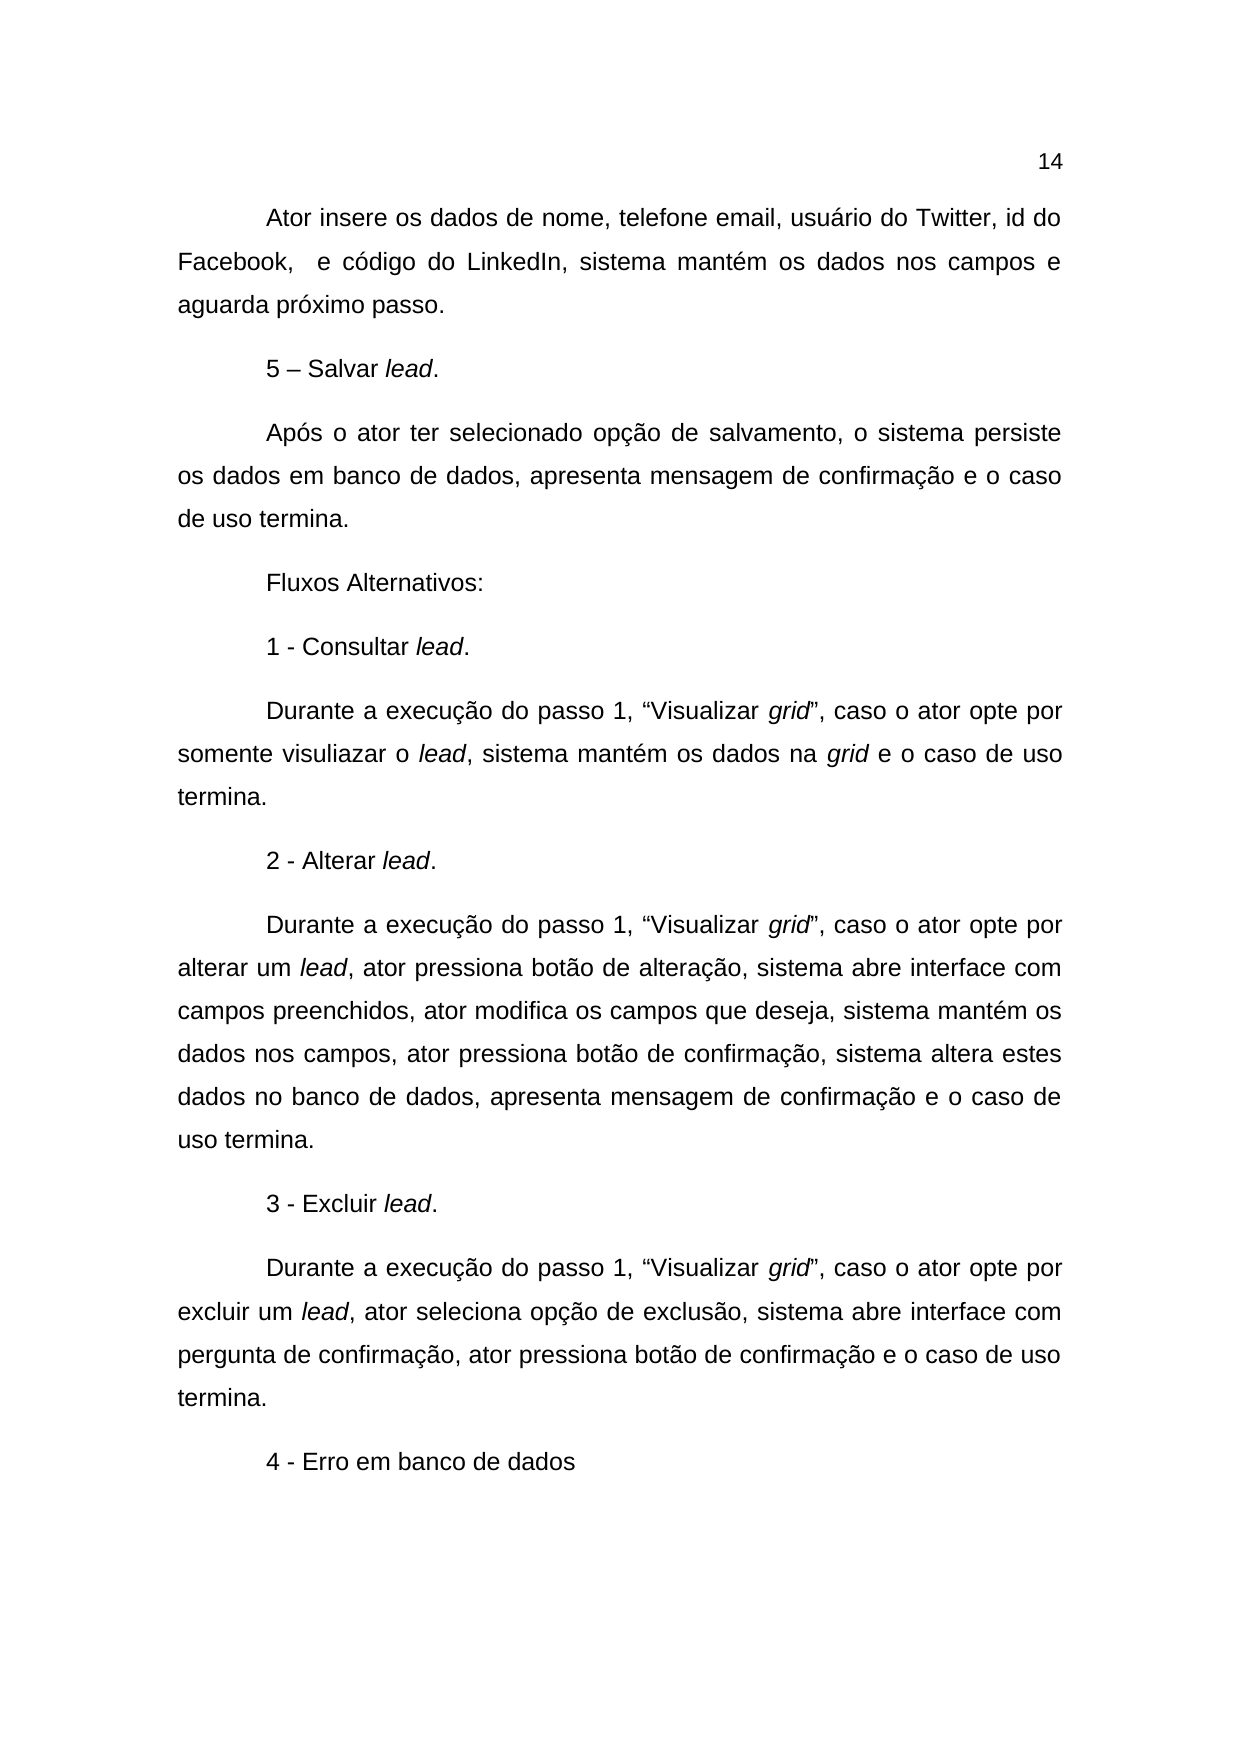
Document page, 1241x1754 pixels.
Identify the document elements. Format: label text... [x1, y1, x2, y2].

text 2 - Alterar lead. [177, 846, 1063, 875]
text 1 - Consultar lead. [177, 632, 1063, 661]
text 3 - Excluir lead. [177, 1189, 1063, 1218]
text Durante a execução do passo 1, “Visualizar grid”, caso o ator opte por excluir um lead, ator seleciona opção de exclusão, sistema abre interface com pergunta de confirmação, ator pressiona botão de confirmação e o caso de uso termina. [177, 1253, 1063, 1412]
text Fluxos Alternativos: [177, 568, 1063, 597]
text 5 – Salvar lead. [177, 354, 1063, 382]
text Durante a execução do passo 1, “Visualizar grid”, caso o ator opte por somente visuliazar o lead, sistema mantém os dados na grid e o caso de uso termina. [177, 696, 1063, 811]
text Durante a execução do passo 1, “Visualizar grid”, caso o ator opte por alterar um lead, ator pressiona botão de alteração, sistema abre interface com campos preenchidos, ator modifica os campos que deseja, sistema mantém os dados nos campos, ator pressiona botão de confirmação, sistema altera estes dados no banco de dados, apresenta mensagem de confirmação e o caso de uso termina. [177, 910, 1063, 1154]
text Após o ator ter selecionado opção de salvamento, o sistema persiste os dados em banco de dados, apresenta mensagem de confirmação e o caso de uso termina. [177, 418, 1063, 533]
text 4 - Erro em banco de dados [177, 1447, 1063, 1476]
text Ator insere os dados de nome, telefone email, usuário do Twitter, id do Facebook, e código do LinkedIn, sistema mantém os dados nos campos e aguarda próximo passo. [177, 203, 1063, 318]
